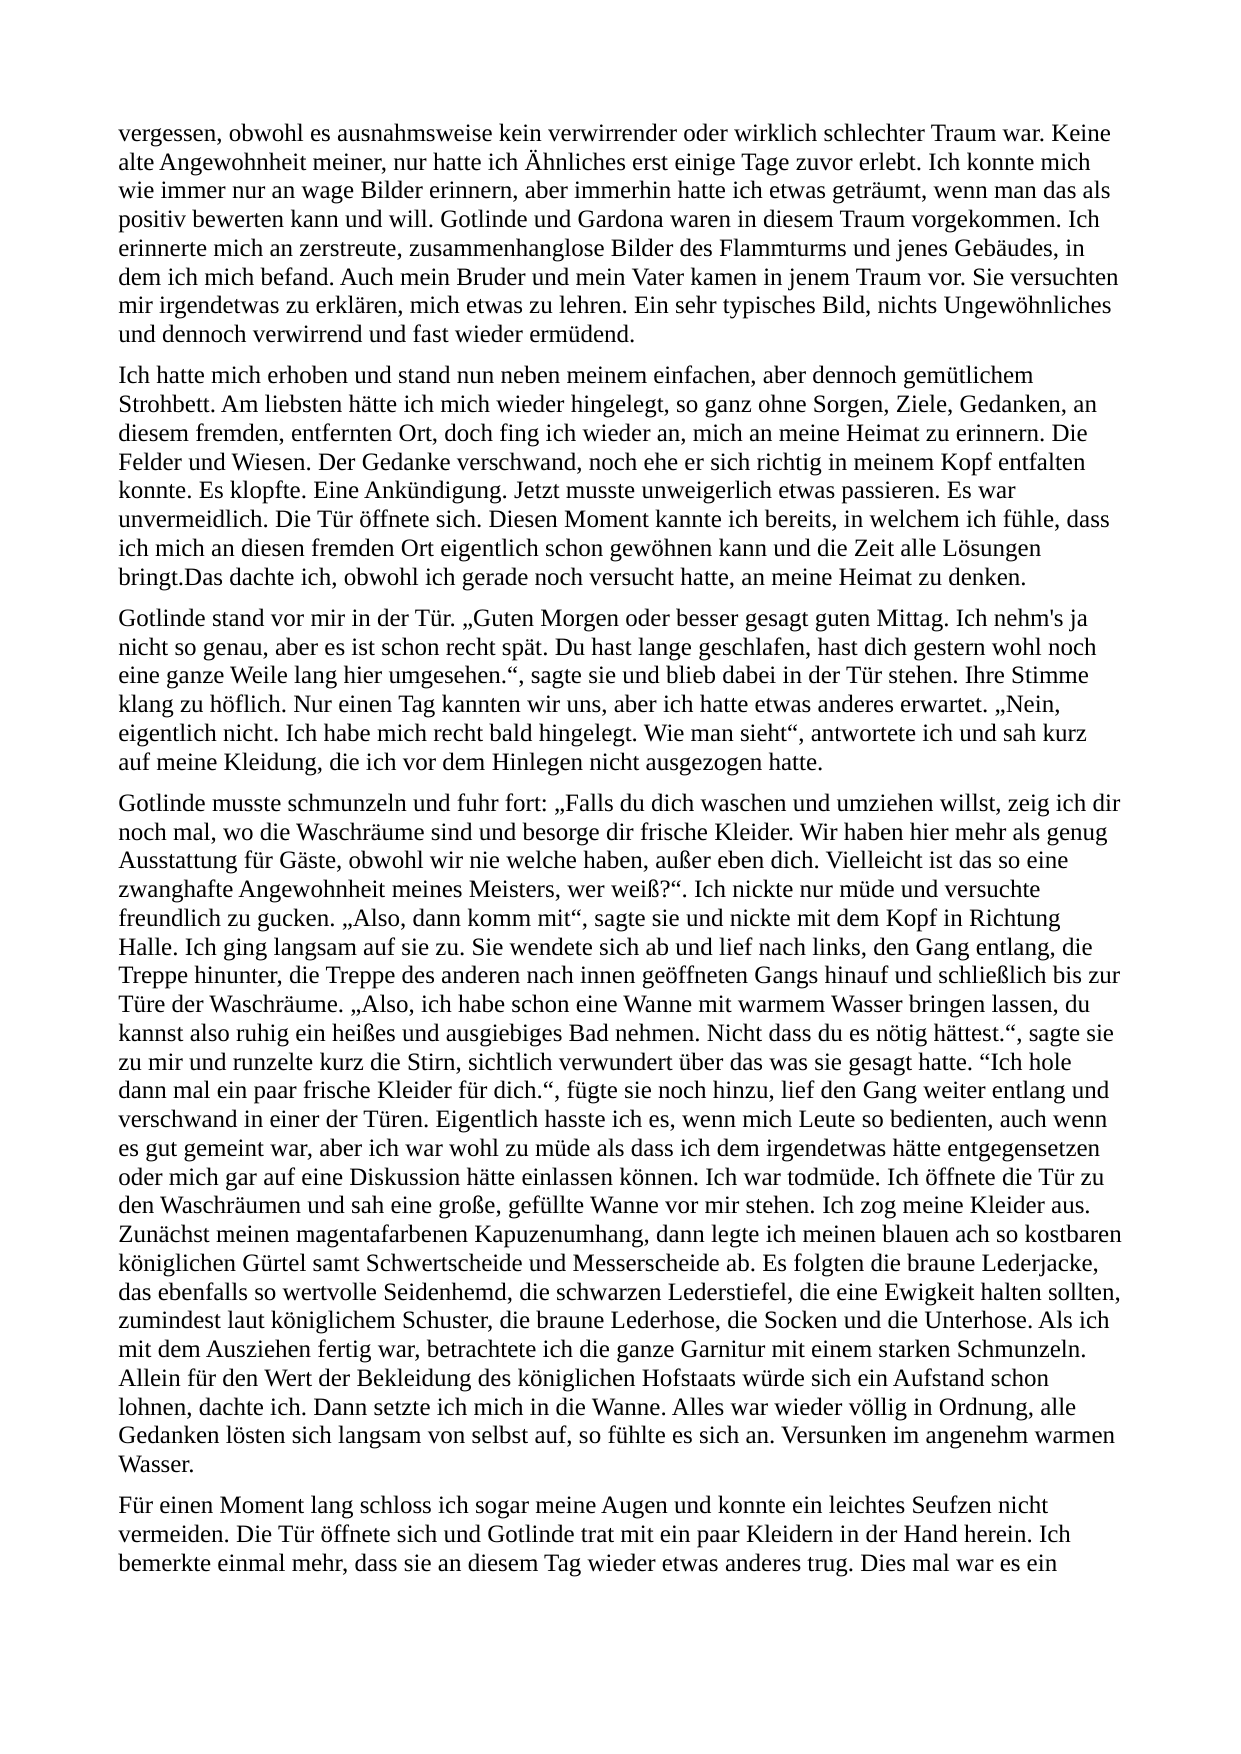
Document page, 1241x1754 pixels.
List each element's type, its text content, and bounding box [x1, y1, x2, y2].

text Für einen Moment lang schloss ich sogar meine Augen und konnte ein leichtes Seufzen nicht vermeiden. Die Tür öffnete sich und Gotlinde trat mit ein paar Kleidern in der Hand herein. Ich bemerkte einmal mehr, dass sie an diesem Tag wieder etwas anderes trug. Dies mal war es ein [118, 1491, 1122, 1577]
text Gotlinde stand vor mir in der Tür. „Guten Morgen oder besser gesagt guten Mittag. Ich nehm's ja nicht so genau, aber es ist schon recht spät. Du hast lange geschlafen, hast dich gestern wohl noch eine ganze Weile lang hier umgesehen.“, sagte sie und blieb dabei in der Tür stehen. Ihre Stimme klang zu höflich. Nur einen Tag kannten wir uns, aber ich hatte etwas anderes erwartet. „Nein, eigentlich nicht. Ich habe mich recht bald hingelegt. Wie man sieht“, antwortete ich und sah kurz auf meine Kleidung, die ich vor dem Hinlegen nicht ausgezogen hatte. [118, 603, 1122, 776]
text Ich hatte mich erhoben und stand nun neben meinem einfachen, aber dennoch gemütlichem Strohbett. Am liebsten hätte ich mich wieder hingelegt, so ganz ohne Sorgen, Ziele, Gedanken, an diesem fremden, entfernten Ort, doch fing ich wieder an, mich an meine Heimat zu erinnern. Die Felder und Wiesen. Der Gedanke verschwand, noch ehe er sich richtig in meinem Kopf entfalten konnte. Es klopfte. Eine Ankündigung. Jetzt musste unweigerlich etwas passieren. Es war unvermeidlich. Die Tür öffnete sich. Diesen Moment kannte ich bereits, in welchem ich fühle, dass ich mich an diesen fremden Ort eigentlich schon gewöhnen kann und die Zeit alle Lösungen bringt.Das dachte ich, obwohl ich gerade noch versucht hatte, an meine Heimat zu denken. [118, 361, 1122, 591]
text vergessen, obwohl es ausnahmsweise kein verwirrender oder wirklich schlechter Traum war. Keine alte Angewohnheit meiner, nur hatte ich Ähnliches erst einige Tage zuvor erlebt. Ich konnte mich wie immer nur an wage Bilder erinnern, aber immerhin hatte ich etwas geträumt, wenn man das als positiv bewerten kann und will. Gotlinde und Gardona waren in diesem Traum vorgekommen. Ich erinnerte mich an zerstreute, zusammenhanglose Bilder des Flammturms und jenes Gebäudes, in dem ich mich befand. Auch mein Bruder und mein Vater kamen in jenem Traum vor. Sie versuchten mir irgendetwas zu erklären, mich etwas zu lehren. Ein sehr typisches Bild, nichts Ungewöhnliches und dennoch verwirrend und fast wieder ermüdend. [118, 118, 1122, 348]
text Gotlinde musste schmunzeln und fuhr fort: „Falls du dich waschen und umziehen willst, zeig ich dir noch mal, wo die Waschräume sind und besorge dir frische Kleider. Wir haben hier mehr als genug Ausstattung für Gäste, obwohl wir nie welche haben, außer eben dich. Vielleicht ist das so eine zwanghafte Angewohnheit meines Meisters, wer weiß?“. Ich nickte nur müde und versuchte freundlich zu gucken. „Also, dann komm mit“, sagte sie und nickte mit dem Kopf in Richtung Halle. Ich ging langsam auf sie zu. Sie wendete sich ab und lief nach links, den Gang entlang, die Treppe hinunter, die Treppe des anderen nach innen geöffneten Gangs hinauf und schließlich bis zur Türe der Waschräume. „Also, ich habe schon eine Wanne mit warmem Wasser bringen lassen, du kannst also ruhig ein heißes und ausgiebiges Bad nehmen. Nicht dass du es nötig hättest.“, sagte sie zu mir und runzelte kurz die Stirn, sichtlich verwundert über das was sie gesagt hatte. “Ich hole dann mal ein paar frische Kleider für dich.“, fügte sie noch hinzu, lief den Gang weiter entlang und verschwand in einer der Türen. Eigentlich hasste ich es, wenn mich Leute so bedienten, auch wenn es gut gemeint war, aber ich war wohl zu müde als dass ich dem irgendetwas hätte entgegensetzen oder mich gar auf eine Diskussion hätte einlassen können. Ich war todmüde. Ich öffnete die Tür zu den Waschräumen und sah eine große, gefüllte Wanne vor mir stehen. Ich zog meine Kleider aus. Zunächst meinen magentafarbenen Kapuzenumhang, dann legte ich meinen blauen ach so kostbaren königlichen Gürtel samt Schwertscheide und Messerscheide ab. Es folgten die braune Lederjacke, das ebenfalls so wertvolle Seidenhemd, die schwarzen Lederstiefel, die eine Ewigkeit halten sollten, zumindest laut königlichem Schuster, die braune Lederhose, die Socken und die Unterhose. Als ich mit dem Ausziehen fertig war, betrachtete ich die ganze Garnitur mit einem starken Schmunzeln. Allein für den Wert der Bekleidung des königlichen Hofstaats würde sich ein Aufstand schon lohnen, dachte ich. Dann setzte ich mich in die Wanne. Alles war wieder völlig in Ordnung, alle Gedanken lösten sich langsam von selbst auf, so fühlte es sich an. Versunken im angenehm warmen Wasser. [118, 788, 1122, 1478]
